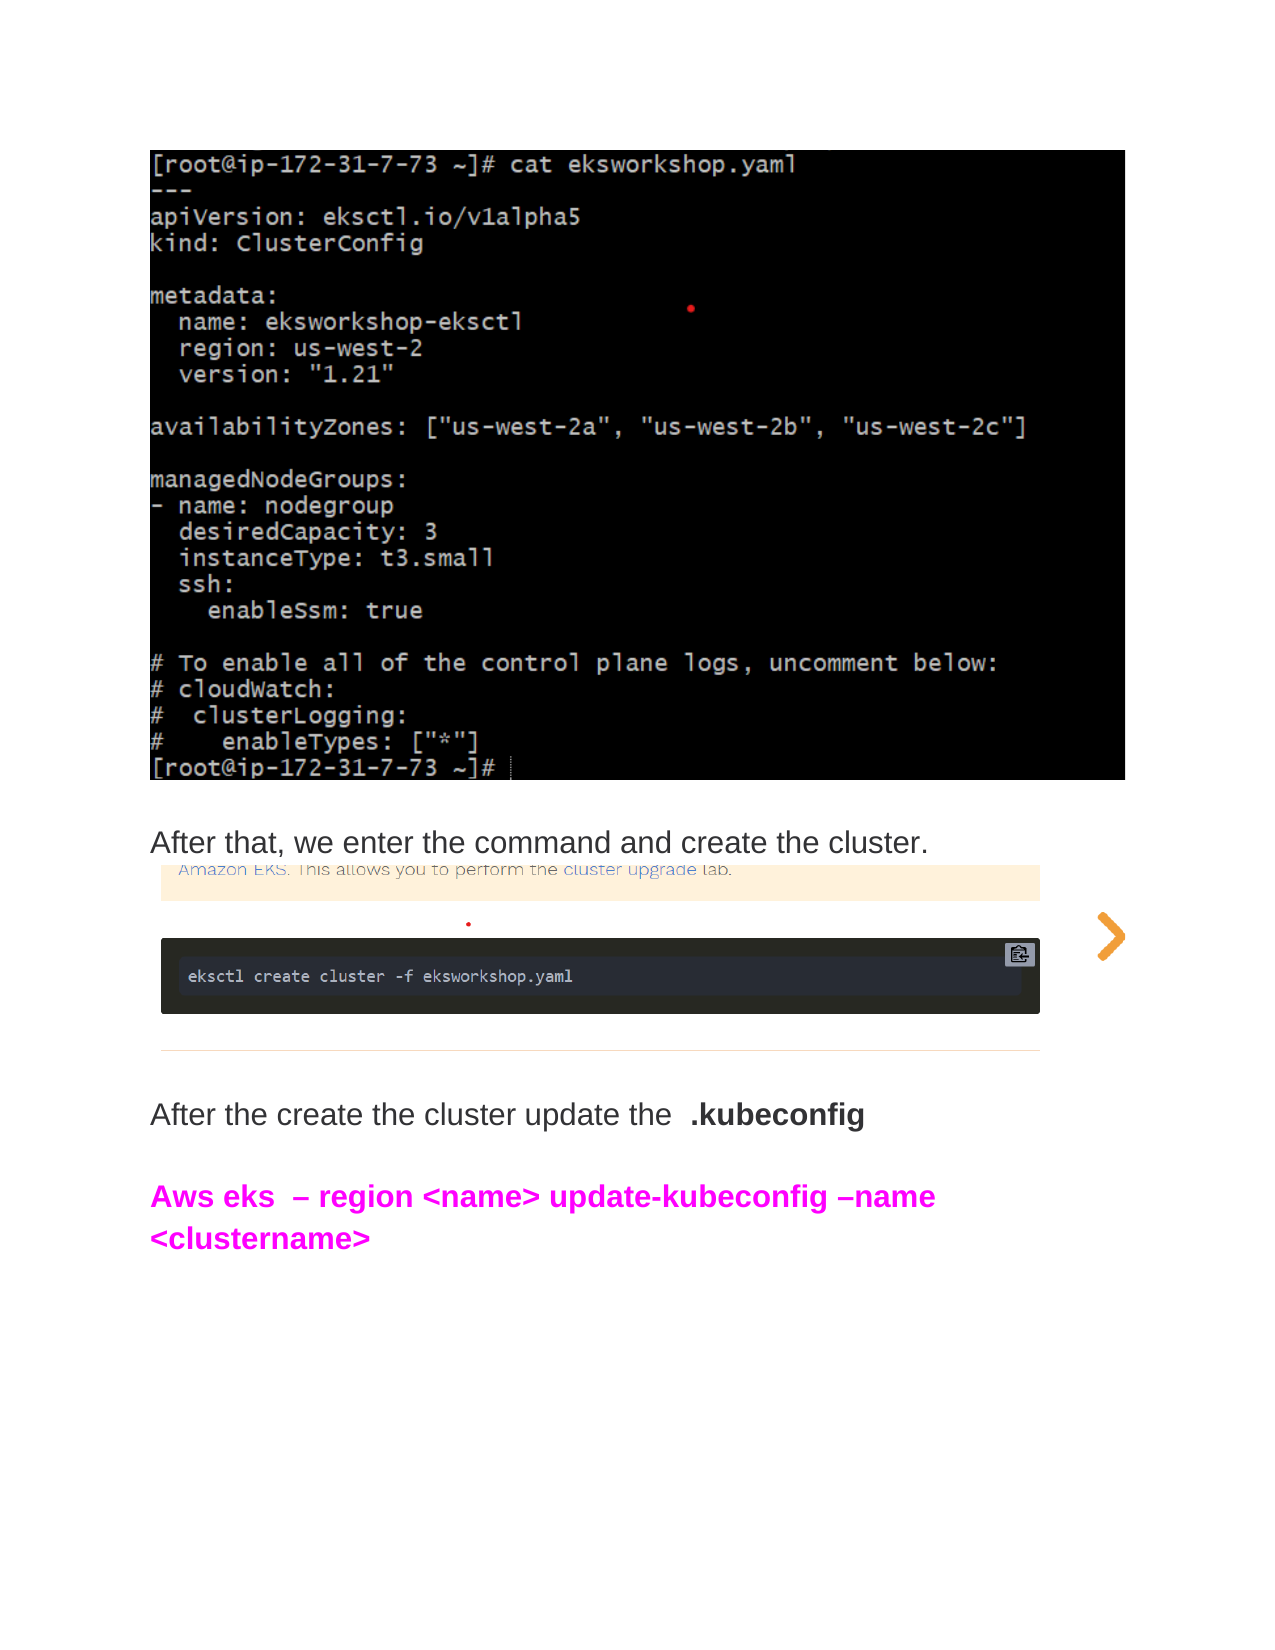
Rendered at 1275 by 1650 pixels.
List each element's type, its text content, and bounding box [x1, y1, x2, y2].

text Aws eks – region <name> update-kubeconfig –name <clustername> [150, 1178, 1125, 1256]
picture [150, 865, 1125, 1051]
text After the create the cluster update the .kubeconfig [150, 1096, 1125, 1132]
picture [150, 150, 1125, 780]
text After that, we enter the command and create the cluster. [150, 824, 1125, 860]
